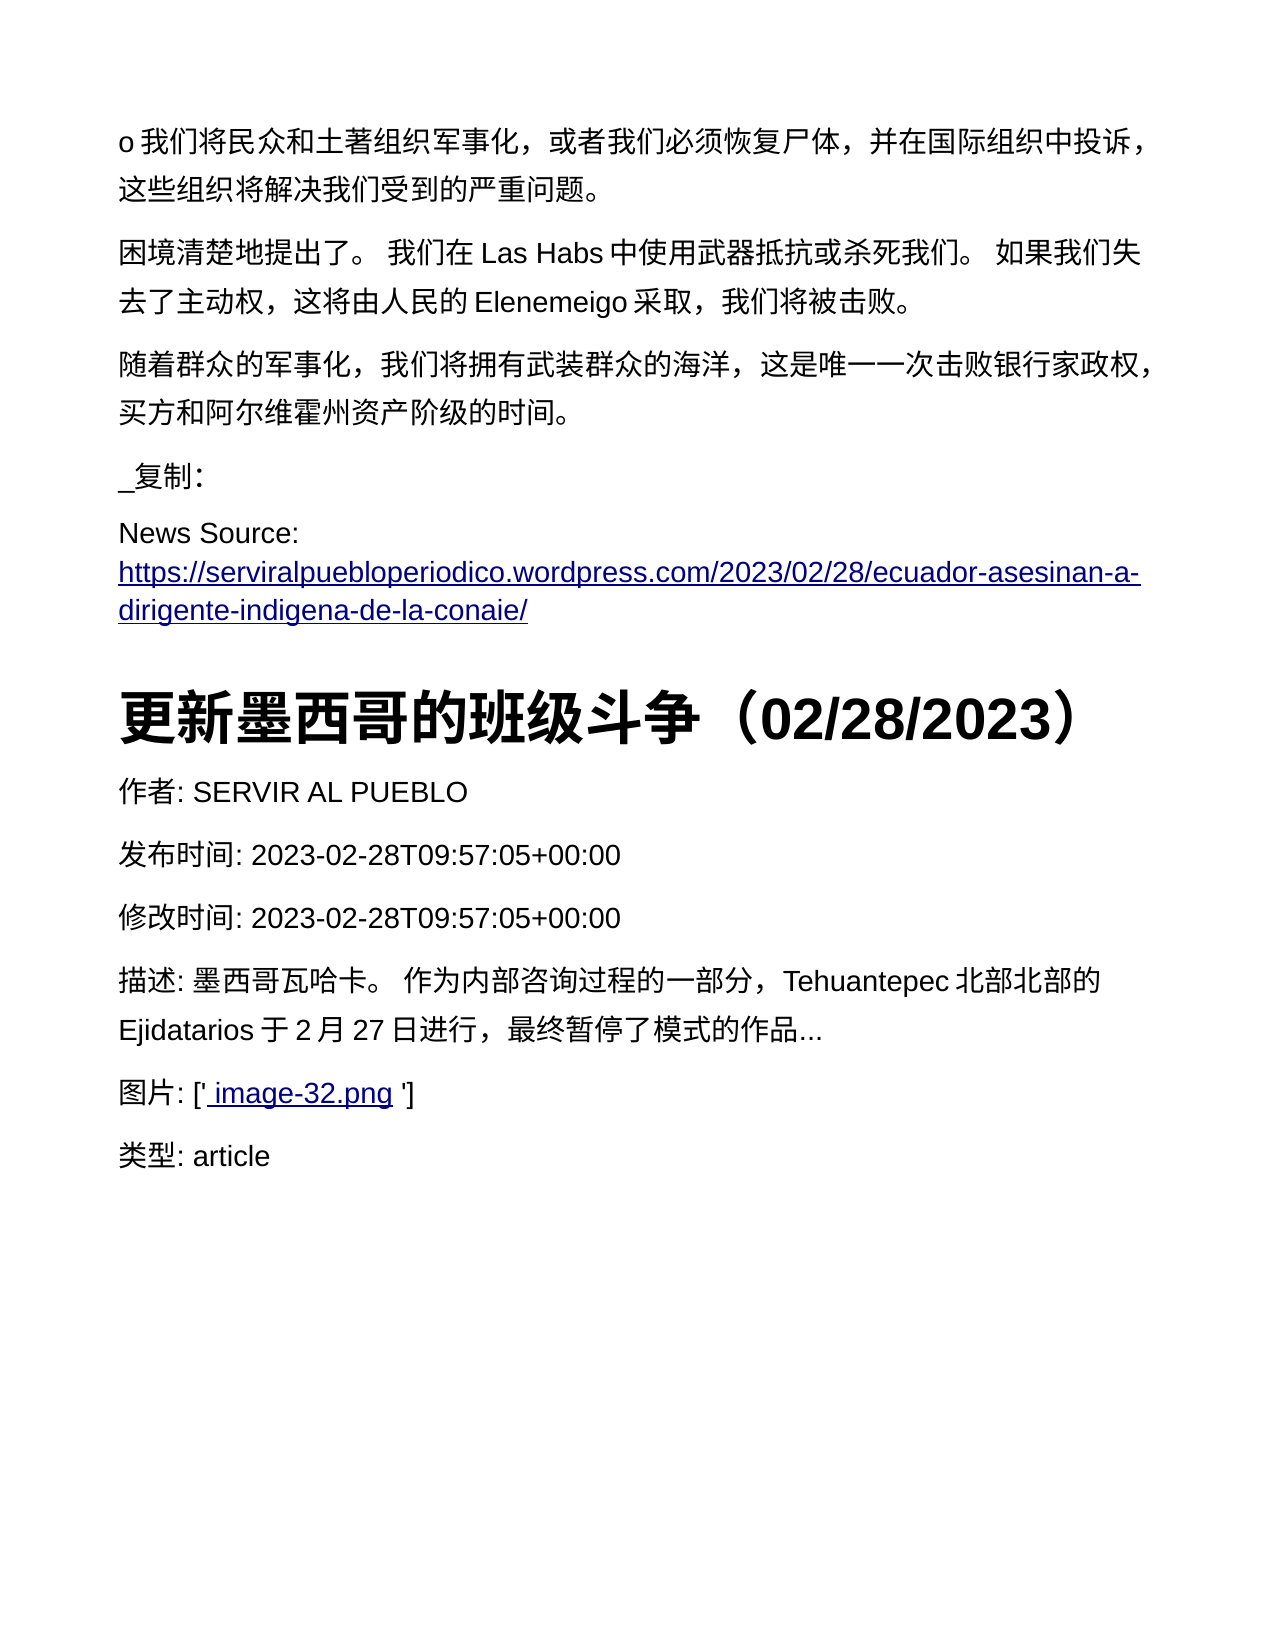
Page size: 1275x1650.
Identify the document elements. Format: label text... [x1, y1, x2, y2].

text 类型: article [118, 1133, 1157, 1175]
text 困境清楚地提出了。 我们在Las Habs中使用武器抵抗或杀死我们。 如果我们失去了主动权，这将由人民的Elenemeigo采取，我们将被击败。 [118, 230, 1157, 321]
text 随着群众的军事化，我们将拥有武装群众的海洋，这是唯一一次击败银行家政权，买方和阿尔维霍州资产阶级的时间。 [118, 341, 1157, 432]
text o我们将民众和土著组织军事化，或者我们必须恢复尸体，并在国际组织中投诉，这些组织将解决我们受到的严重问题。 [118, 118, 1157, 209]
text _复制： [118, 453, 1157, 495]
text 作者: SERVIR AL PUEBLO [118, 768, 1157, 811]
text 图片: [' image-32.png '] [118, 1069, 1157, 1112]
text News Source: https://serviralpuebloperiodico.wordpress.com/2023/02/28/ecuador-asesinan-a-dirigente-indigena-de-la-conaie/ [118, 516, 1157, 627]
text 描述: 墨西哥瓦哈卡。 作为内部咨询过程的一部分，Tehuantepec北部北部的Ejidatarios于2月27日进行，最终暂停了模式的作品... [118, 958, 1157, 1049]
subtitle 更新墨西哥的班级斗争（02/28/2023） [118, 671, 1157, 756]
text 修改时间: 2023-02-28T09:57:05+00:00 [118, 895, 1157, 937]
text 发布时间: 2023-02-28T09:57:05+00:00 [118, 832, 1157, 874]
